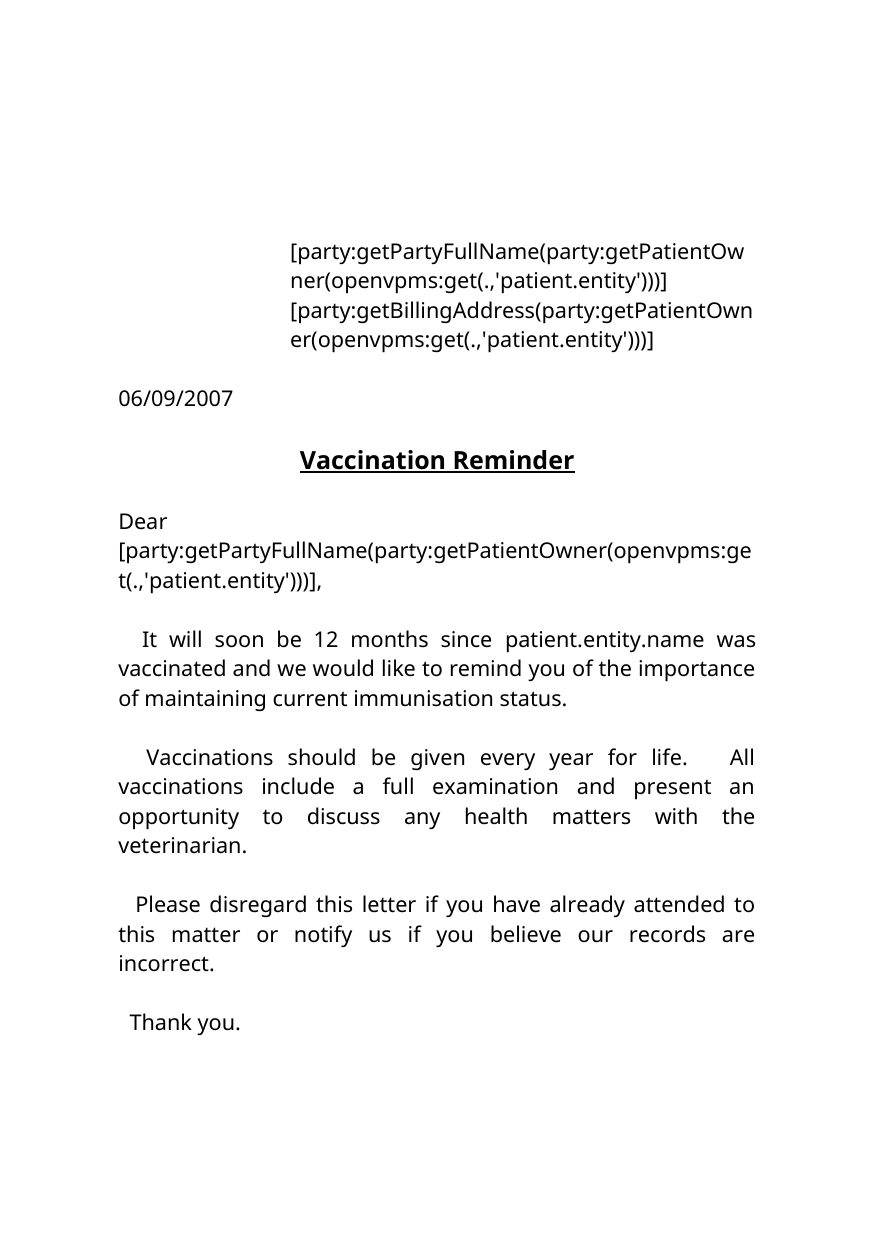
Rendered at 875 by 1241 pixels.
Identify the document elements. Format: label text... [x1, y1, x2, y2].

text Please disregard this letter if you have already attended to this matter or notify us if you believe our records are incorrect. [118, 889, 756, 978]
text [party:getBillingAddress(party:getPatientOwner(openvpms:get(.,'patient.entity')))] [290, 295, 756, 354]
text Thank you. [118, 1007, 756, 1037]
text Vaccinations should be given every year for life. All vaccinations include a full examination and present an opportunity to discuss any health matters with the veterinarian. [118, 742, 756, 860]
text [party:getPartyFullName(party:getPatientOwner(openvpms:get(.,'patient.entity')))] [290, 236, 756, 295]
text It will soon be 12 months since patient.entity.name was vaccinated and we would like to remind you of the importance of maintaining current immunisation status. [118, 624, 756, 712]
text Vaccination Reminder [118, 443, 756, 477]
text Dear [party:getPartyFullName(party:getPatientOwner(openvpms:get(.,'patient.entity')))], [118, 506, 756, 594]
text 06/09/2007 [118, 384, 756, 413]
